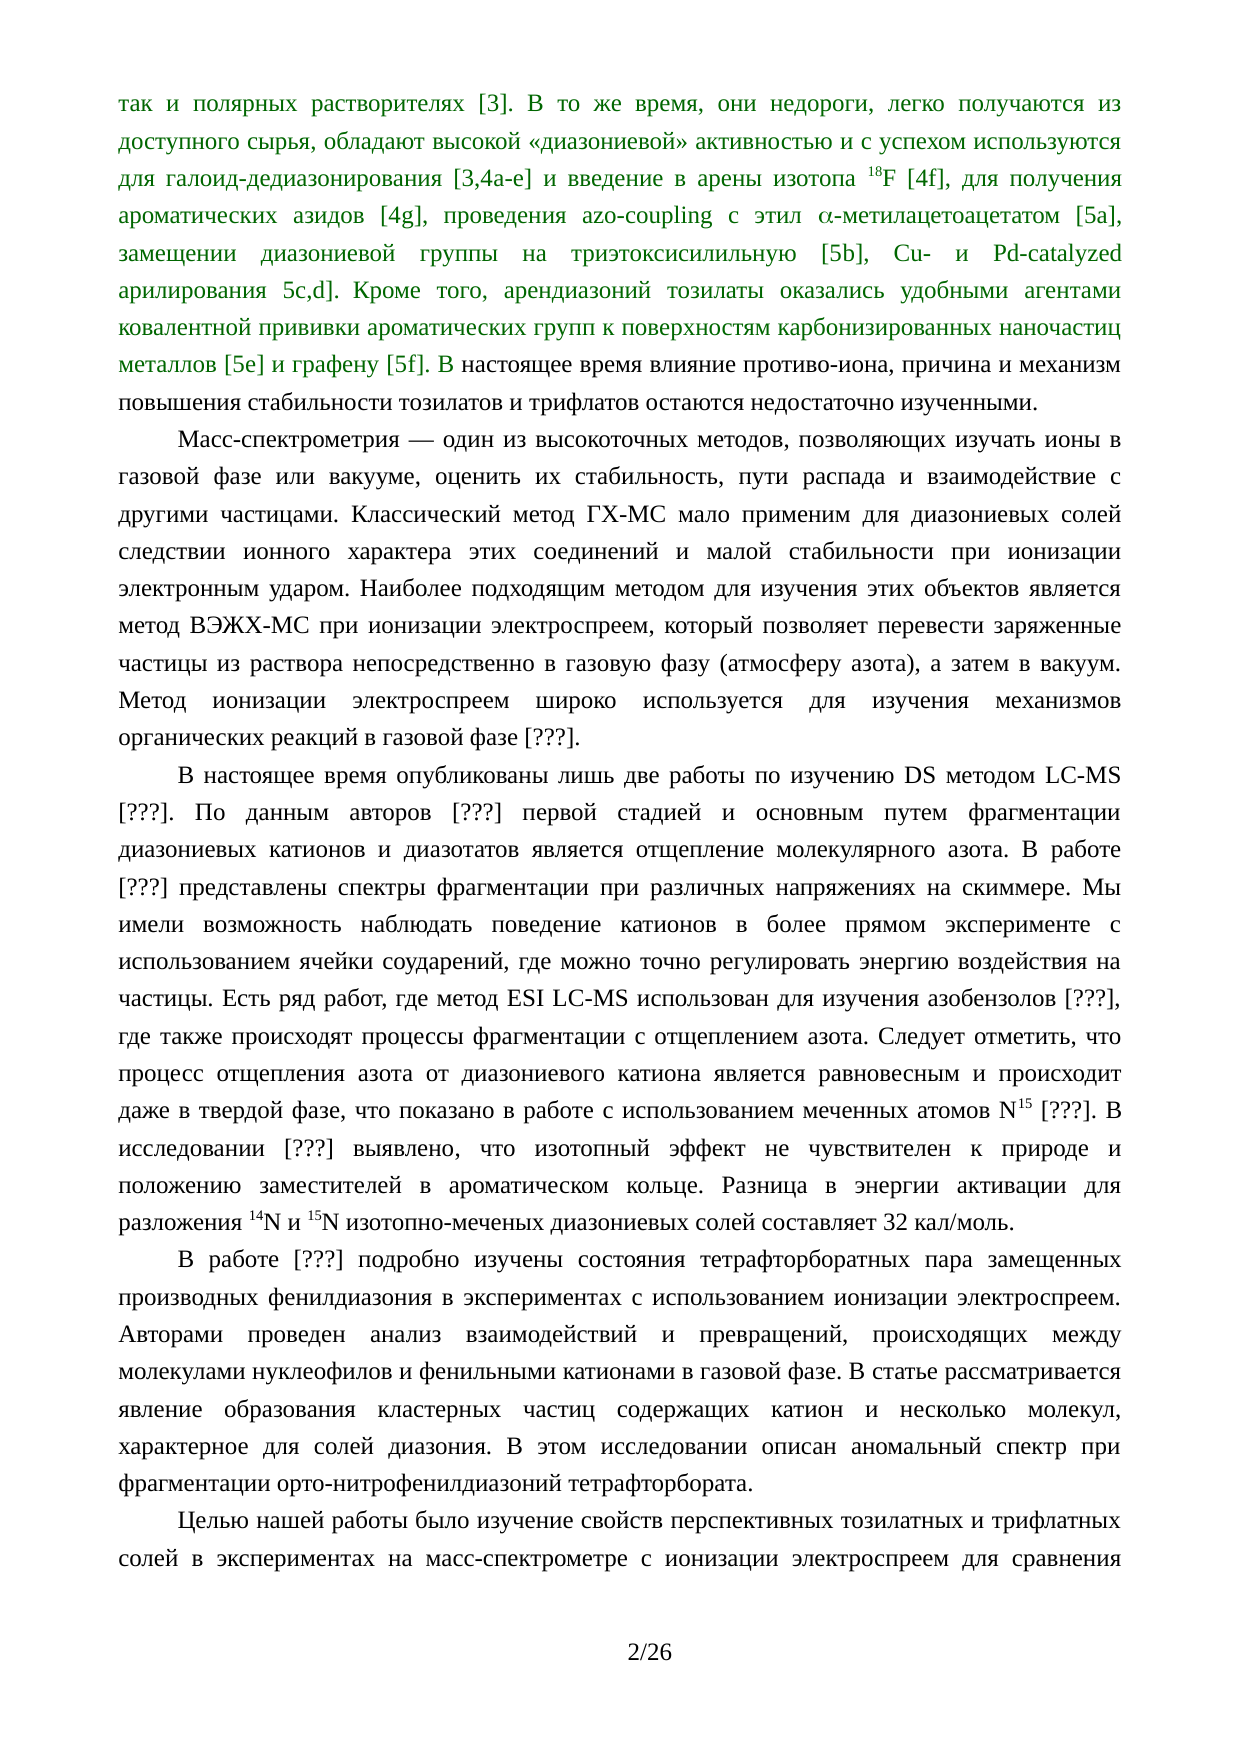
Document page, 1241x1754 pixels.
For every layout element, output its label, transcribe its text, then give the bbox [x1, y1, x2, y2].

list В работе [???] подробно изучены состояния тетрафторборатных пара замещенных производных фенилдиазония в экспериментах с использованием ионизации электроспреем. Авторами проведен анализ взаимодействий и превращений, происходящих между молекулами нуклеофилов и фенильными катионами в газовой фазе. В статье рассматривается явление образования кластерных частиц содержащих катион и несколько молекул, характерное для солей диазония. В этом исследовании описан аномальный спектр при фрагментации орто-нитрофенилдиазоний тетрафторбората. [118, 1244, 1122, 1497]
list так и полярных растворителях [3]. В то же время, они недороги, легко получаются из доступного сырья, обладают высокой «диазониевой» активностью и с успехом используются для галоид-дедиазонирования [3,4a-e] и введение в арены изотопа 18F [4f], для получения ароматических азидов [4g], проведения azo-coupling с этил -метилацетоацетатом [5a], замещении диазониевой группы на триэтоксисилильную [5b], Cu- и Pd-catalyzed арилирования 5c,d]. Кроме того, арендиазоний тозилаты оказались удобными агентами ковалентной прививки ароматических групп к поверхностям карбонизированных наночастиц металлов [5e] и графену [5f]. В настоящее время влияние противо-иона, причина и механизм повышения стабильности тозилатов и трифлатов остаются недостаточно изученными. [118, 88, 1122, 416]
list В настоящее время опубликованы лишь две работы по изучению DS методом LC-MS [???]. По данным авторов [???] первой стадией и основным путем фрагментации диазониевых катионов и диазотатов является отщепление молекулярного азота. В работе [???] представлены спектры фрагментации при различных напряжениях на скиммере. Мы имели возможность наблюдать поведение катионов в более прямом эксперименте с использованием ячейки соударений, где можно точно регулировать энергию воздействия на частицы. Есть ряд работ, где метод ESI LC-MS использован для изучения азобензолов [???], где также происходят процессы фрагментации с отщеплением азота. Следует отметить, что процесс отщепления азота от диазониевого катиона является равновесным и происходит даже в твердой фазе, что показано в работе с использованием меченных атомов N15 [???]. В исследовании [???] выявлено, что изотопный эффект не чувствителен к природе и положению заместителей в ароматическом кольце. Разница в энергии активации для разложения 14N и 15N изотопно-меченых диазониевых солей составляет 32 кал/моль. [118, 760, 1122, 1236]
list Масс-спектрометрия — один из высокоточных методов, позволяющих изучать ионы в газовой фазе или вакууме, оценить их стабильность, пути распада и взаимодействие с другими частицами. Классический метод ГХ-МС мало применим для диазониевых солей следствии ионного характера этих соединений и малой стабильности при ионизации электронным ударом. Наиболее подходящим методом для изучения этих объектов является метод ВЭЖХ-МС при ионизации электроспреем, который позволяет перевести заряженные частицы из раствора непосредственно в газовую фазу (атмосферу азота), а затем в вакуум. Метод ионизации электроспреем широко используется для изучения механизмов органических реакций в газовой фазе [???]. [118, 424, 1122, 751]
list Целью нашей работы было изучение свойств перспективных тозилатных и трифлатных солей в экспериментах на масс-спектрометре с ионизации электроспреем для сравнения [118, 1506, 1122, 1572]
